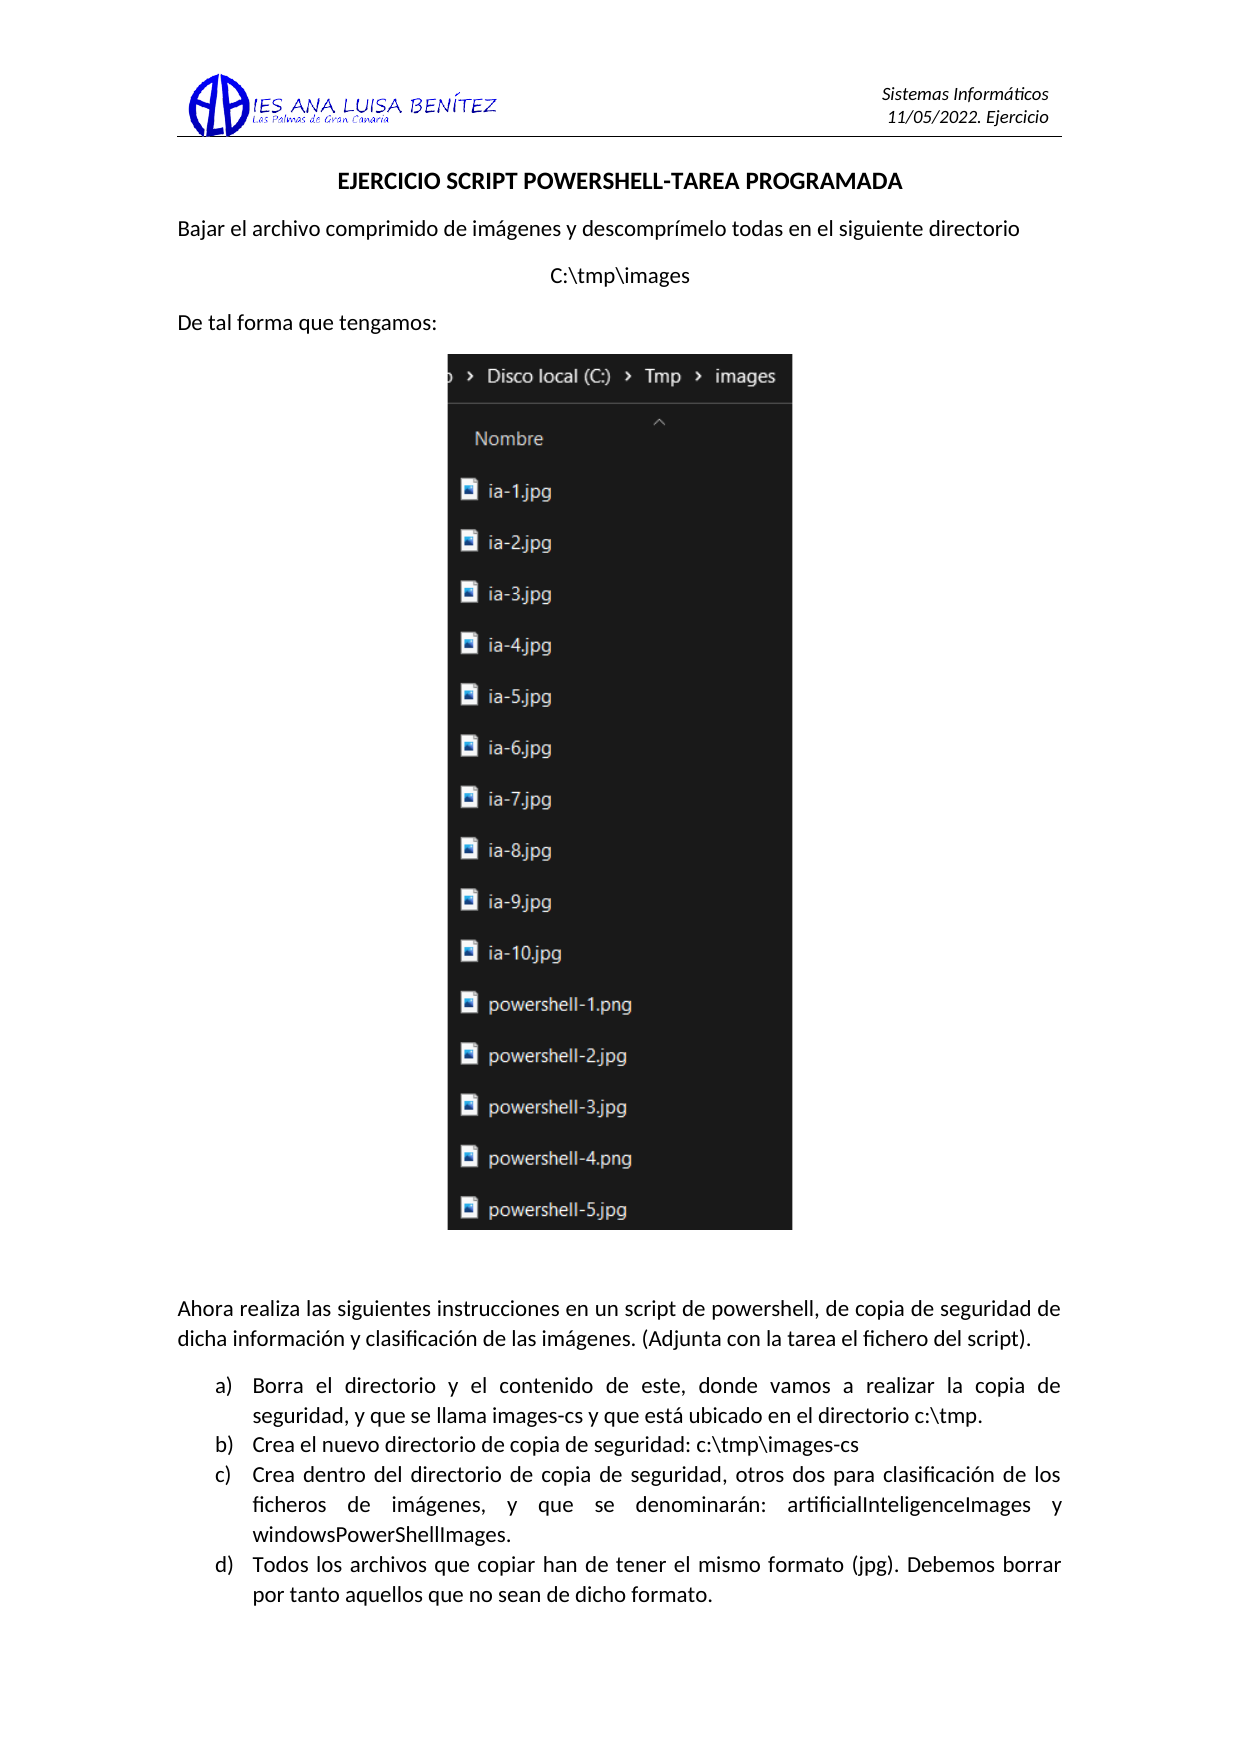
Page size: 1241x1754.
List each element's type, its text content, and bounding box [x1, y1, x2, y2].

list Todos los archivos que copiar han de tener el mismo formato (jpg). Debemos borrar por tanto aquellos que no sean de dicho formato. [215, 1550, 1063, 1608]
text Ahora realiza las siguientes instrucciones en un script de powershell, de copia de seguridad de dicha información y clasificación de las imágenes. (Adjunta con la tarea el fichero del script). [177, 1294, 1063, 1352]
picture [188, 73, 501, 137]
list Crea el nuevo directorio de copia de seguridad: c:\tmp\images-cs [215, 1431, 1063, 1459]
text Bajar el archivo comprimido de imágenes y descomprímelo todas en el siguiente directorio [177, 214, 1063, 243]
text C:\tmp\images [177, 261, 1063, 289]
list Borra el directorio y el contenido de este, donde vamos a realizar la copia de seguridad, y que se llama images-cs y que está ubicado en el directorio c:\tmp. [215, 1371, 1063, 1429]
text EJERCICIO SCRIPT POWERSHELL-TAREA PROGRAMADA [177, 165, 1063, 196]
text De tal forma que tengamos: [177, 308, 1063, 336]
list Crea dentro del directorio de copia de seguridad, otros dos para clasificación de los ficheros de imágenes, y que se denominarán: artificialInteligenceImages y windowsPowerShellImages. [215, 1461, 1063, 1548]
